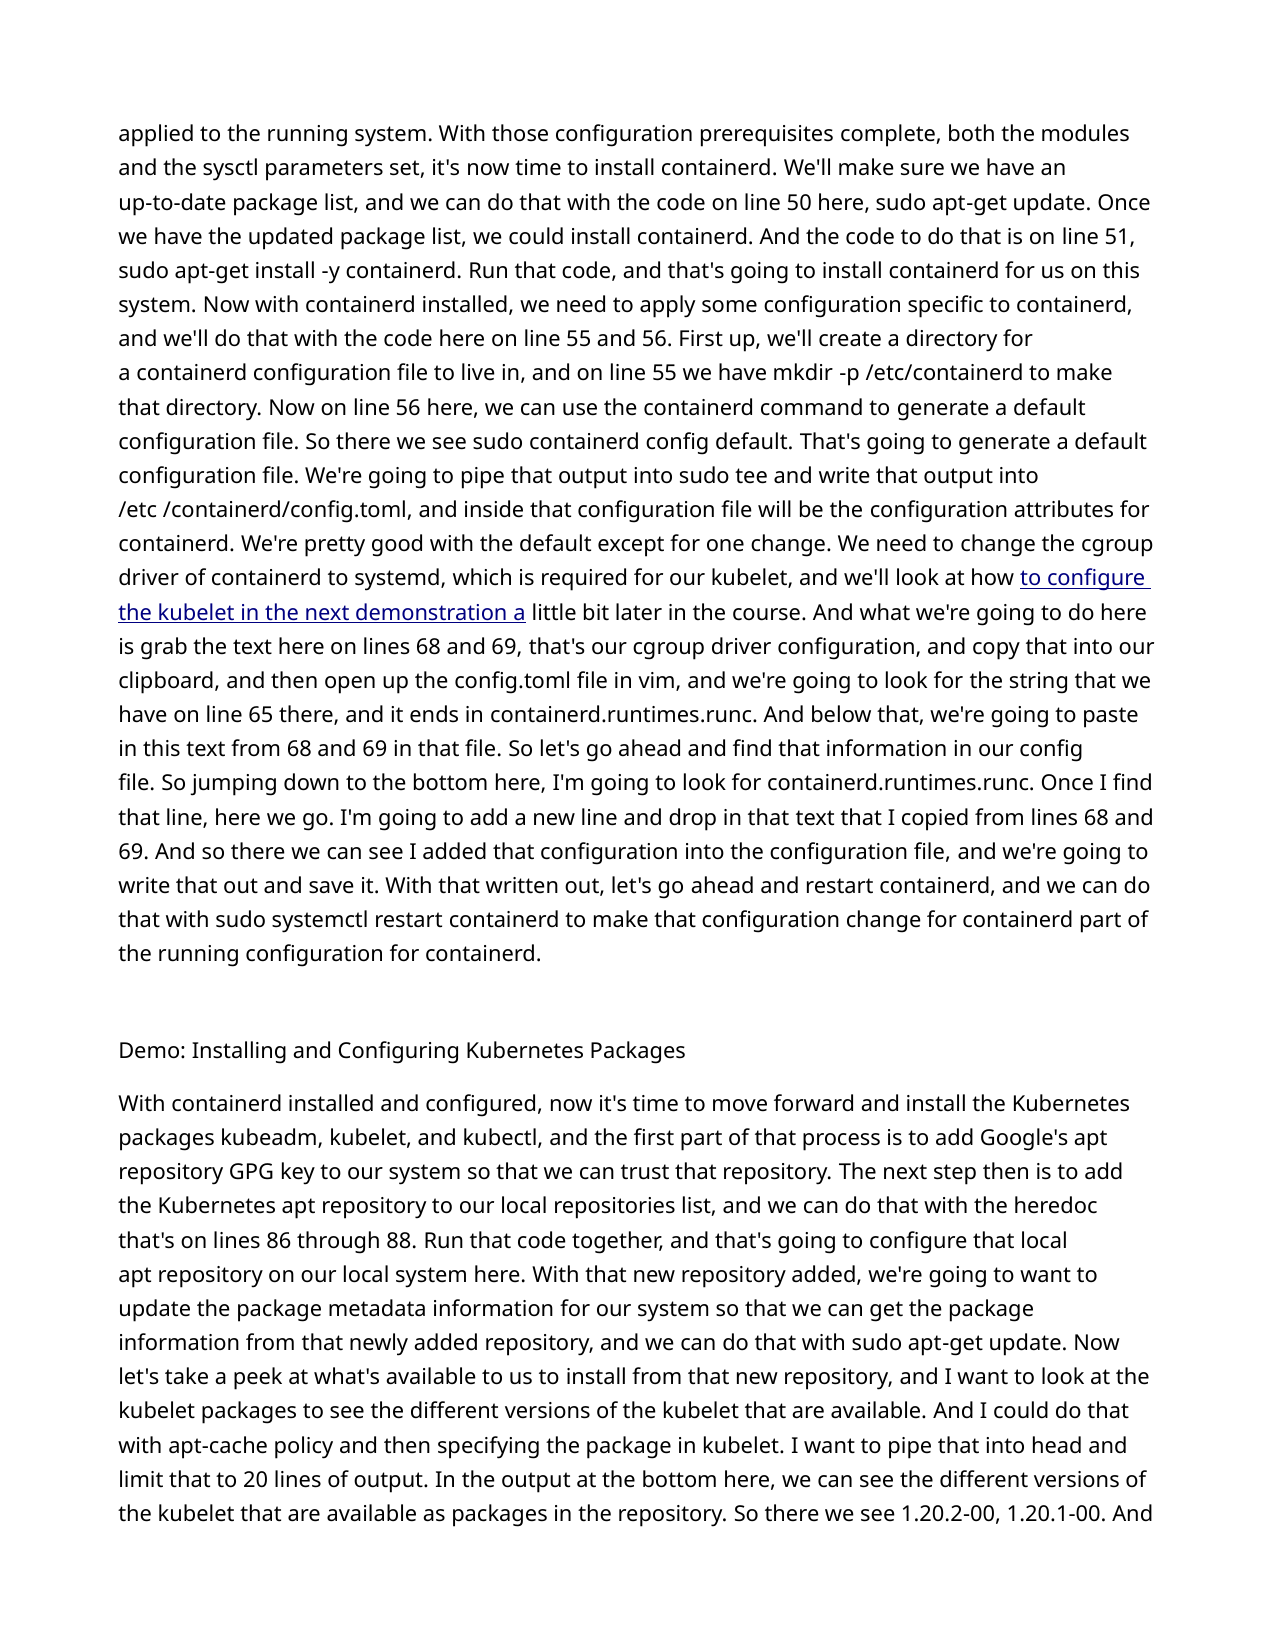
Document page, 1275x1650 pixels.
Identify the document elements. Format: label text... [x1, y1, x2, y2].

text With containerd installed and configured, now it's time to move forward and install the Kubernetes packages kubeadm, kubelet, and kubectl, and the first part of that process is to add Google's apt repository GPG key to our system so that we can trust that repository. The next step then is to add the Kubernetes apt repository to our local repositories list, and we can do that with the heredoc that's on lines 86 through 88. Run that code together, and that's going to configure that local apt repository on our local system here. With that new repository added, we're going to want to update the package metadata information for our system so that we can get the package information from that newly added repository, and we can do that with sudo apt‑get update. Now let's take a peek at what's available to us to install from that new repository, and I want to look at the kubelet packages to see the different versions of the kubelet that are available. And I could do that with apt‑cache policy and then specifying the package in kubelet. I want to pipe that into head and limit that to 20 lines of output. In the output at the bottom here, we can see the different versions of the kubelet that are available as packages in the repository. So there we see 1.20.2‑00, 1.20.1‑00. And [118, 1088, 1157, 1528]
subtitle Demo: Installing and Configuring Kubernetes Packages [118, 1035, 1157, 1064]
text applied to the running system. With those configuration prerequisites complete, both the modules and the sysctl parameters set, it's now time to install containerd. We'll make sure we have an up‑to‑date package list, and we can do that with the code on line 50 here, sudo apt‑get update. Once we have the updated package list, we could install containerd. And the code to do that is on line 51, sudo apt‑get install ‑y containerd. Run that code, and that's going to install containerd for us on this system. Now with containerd installed, we need to apply some configuration specific to containerd, and we'll do that with the code here on line 55 and 56. First up, we'll create a directory for a containerd configuration file to live in, and on line 55 we have mkdir ‑p /etc/containerd to make that directory. Now on line 56 here, we can use the containerd command to generate a default configuration file. So there we see sudo containerd config default. That's going to generate a default configuration file. We're going to pipe that output into sudo tee and write that output into /etc /containerd/config.toml, and inside that configuration file will be the configuration attributes for containerd. We're pretty good with the default except for one change. We need to change the cgroup driver of containerd to systemd, which is required for our kubelet, and we'll look at how to configure the kubelet in the next demonstration a little bit later in the course. And what we're going to do here is grab the text here on lines 68 and 69, that's our cgroup driver configuration, and copy that into our clipboard, and then open up the config.toml file in vim, and we're going to look for the string that we have on line 65 there, and it ends in containerd.runtimes.runc. And below that, we're going to paste in this text from 68 and 69 in that file. So let's go ahead and find that information in our config file. So jumping down to the bottom here, I'm going to look for containerd.runtimes.runc. Once I find that line, here we go. I'm going to add a new line and drop in that text that I copied from lines 68 and 69. And so there we can see I added that configuration into the configuration file, and we're going to write that out and save it. With that written out, let's go ahead and restart containerd, and we can do that with sudo systemctl restart containerd to make that configuration change for containerd part of the running configuration for containerd. [118, 118, 1157, 968]
